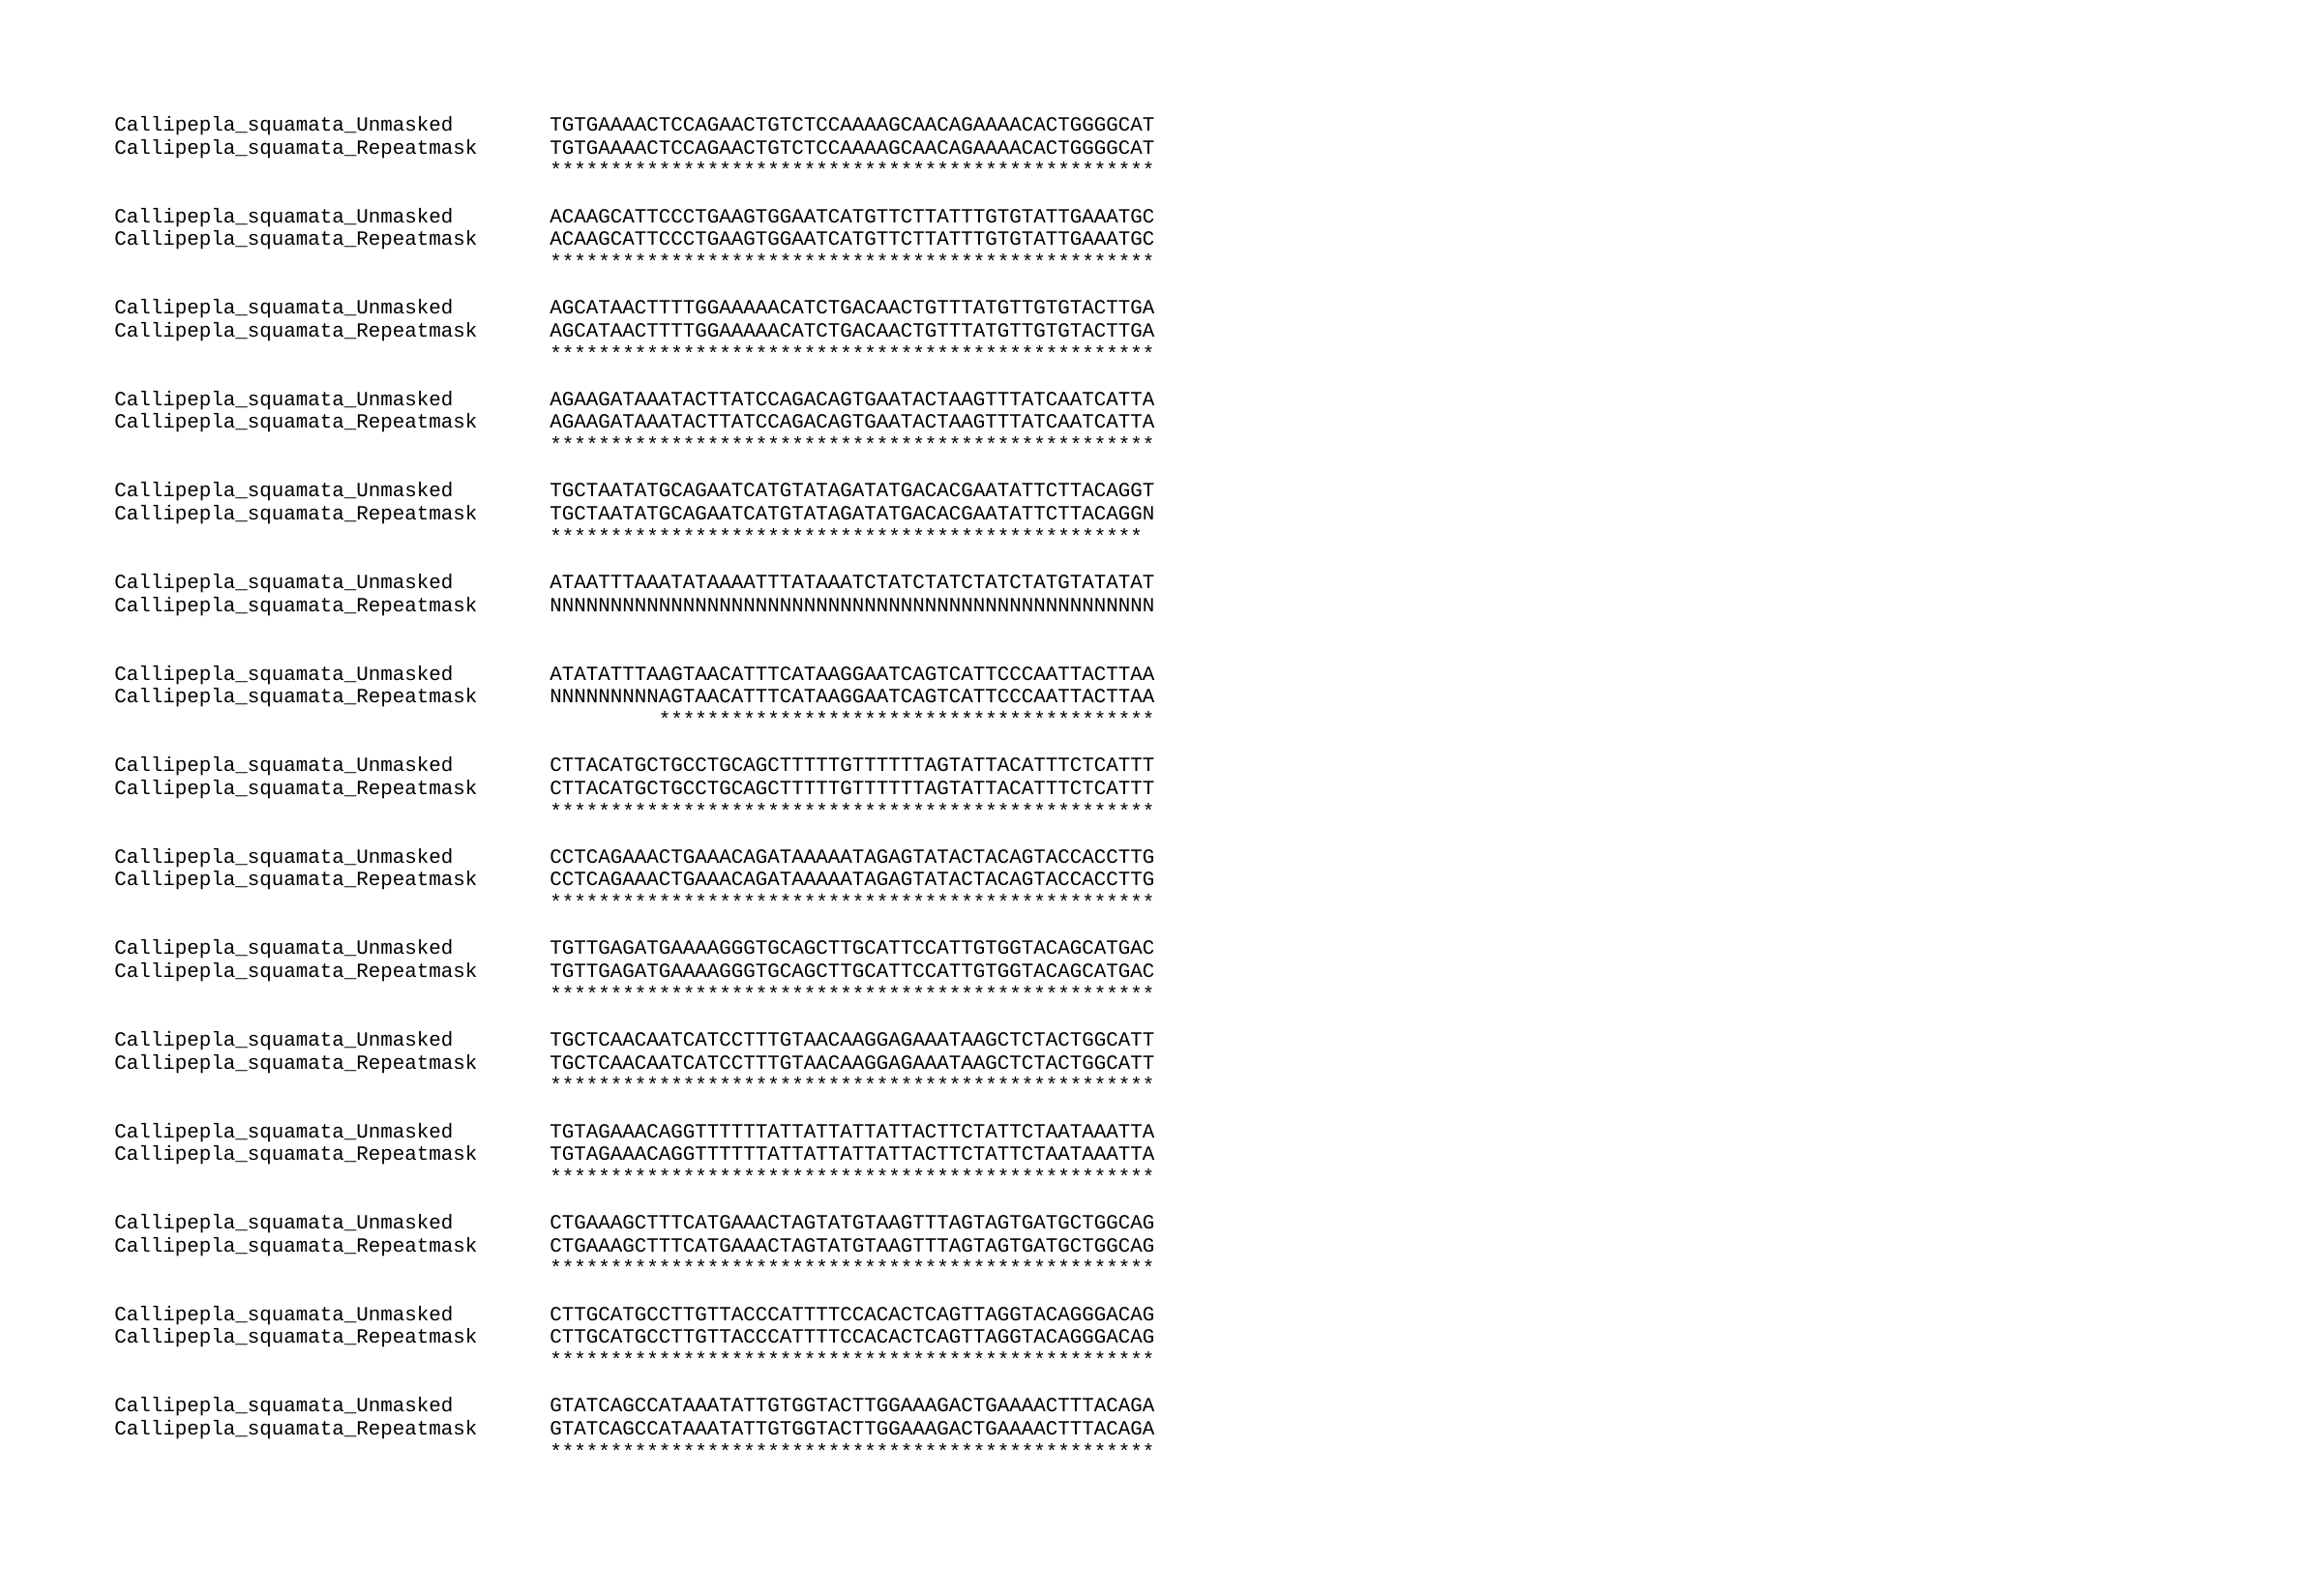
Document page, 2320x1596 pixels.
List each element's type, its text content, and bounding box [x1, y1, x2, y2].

text Callipepla_squamata_Unmasked ACAAGCATTCCCTGAAGTGGAATCATGTTCTTATTTGTGTATTGAAATGC [114, 206, 2205, 228]
text Callipepla_squamata_Repeatmask CCTCAGAAACTGAAACAGATAAAAATAGAGTATACTACAGTACCACCTTG [114, 869, 2205, 892]
text Callipepla_squamata_Repeatmask TGCTAATATGCAGAATCATGTATAGATATGACACGAATATTCTTACAGGN [114, 503, 2205, 526]
text ************************************************** [114, 1075, 2205, 1098]
text ************************************************** [114, 434, 2205, 458]
text ************************************************* [114, 526, 2205, 548]
text Callipepla_squamata_Unmasked ATATATTTAAGTAACATTTCATAAGGAATCAGTCATTCCCAATTACTTAA [114, 664, 2205, 686]
text Callipepla_squamata_Repeatmask AGAAGATAAATACTTATCCAGACAGTGAATACTAAGTTTATCAATCATTA [114, 412, 2205, 434]
text ************************************************** [114, 342, 2205, 366]
text Callipepla_squamata_Unmasked TGTTGAGATGAAAAGGGTGCAGCTTGCATTCCATTGTGGTACAGCATGAC [114, 937, 2205, 961]
text Callipepla_squamata_Repeatmask AGCATAACTTTTGGAAAAACATCTGACAACTGTTTATGTTGTGTACTTGA [114, 320, 2205, 342]
text ************************************************** [114, 800, 2205, 823]
text ************************************************** [114, 160, 2205, 183]
text Callipepla_squamata_Repeatmask NNNNNNNNNNNNNNNNNNNNNNNNNNNNNNNNNNNNNNNNNNNNNNNNNN [114, 595, 2205, 617]
text Callipepla_squamata_Repeatmask NNNNNNNNNAGTAACATTTCATAAGGAATCAGTCATTCCCAATTACTTAA [114, 686, 2205, 709]
text Callipepla_squamata_Repeatmask CTTGCATGCCTTGTTACCCATTTTCCACACTCAGTTAGGTACAGGGACAG [114, 1326, 2205, 1349]
text ************************************************** [114, 1349, 2205, 1373]
text Callipepla_squamata_Unmasked AGAAGATAAATACTTATCCAGACAGTGAATACTAAGTTTATCAATCATTA [114, 389, 2205, 412]
text Callipepla_squamata_Repeatmask CTTACATGCTGCCTGCAGCTTTTTGTTTTTTAGTATTACATTTCTCATTT [114, 778, 2205, 800]
text Callipepla_squamata_Repeatmask TGTGAAAACTCCAGAACTGTCTCCAAAAGCAACAGAAAACACTGGGGCAT [114, 137, 2205, 160]
text Callipepla_squamata_Repeatmask TGTTGAGATGAAAAGGGTGCAGCTTGCATTCCATTGTGGTACAGCATGAC [114, 961, 2205, 984]
text Callipepla_squamata_Repeatmask GTATCAGCCATAAATATTGTGGTACTTGGAAAGACTGAAAACTTTACAGA [114, 1418, 2205, 1440]
text Callipepla_squamata_Unmasked CTTACATGCTGCCTGCAGCTTTTTGTTTTTTAGTATTACATTTCTCATTT [114, 754, 2205, 778]
text Callipepla_squamata_Unmasked GTATCAGCCATAAATATTGTGGTACTTGGAAAGACTGAAAACTTTACAGA [114, 1395, 2205, 1418]
text Callipepla_squamata_Repeatmask ACAAGCATTCCCTGAAGTGGAATCATGTTCTTATTTGTGTATTGAAATGC [114, 228, 2205, 251]
text Callipepla_squamata_Repeatmask CTGAAAGCTTTCATGAAACTAGTATGTAAGTTTAGTAGTGATGCTGGCAG [114, 1235, 2205, 1257]
text ************************************************** [114, 984, 2205, 1006]
text Callipepla_squamata_Unmasked TGCTAATATGCAGAATCATGTATAGATATGACACGAATATTCTTACAGGT [114, 480, 2205, 503]
text ************************************************** [114, 251, 2205, 275]
text Callipepla_squamata_Unmasked TGCTCAACAATCATCCTTTGTAACAAGGAGAAATAAGCTCTACTGGCATT [114, 1029, 2205, 1052]
text Callipepla_squamata_Unmasked CTGAAAGCTTTCATGAAACTAGTATGTAAGTTTAGTAGTGATGCTGGCAG [114, 1212, 2205, 1235]
text Callipepla_squamata_Unmasked AGCATAACTTTTGGAAAAACATCTGACAACTGTTTATGTTGTGTACTTGA [114, 297, 2205, 320]
text Callipepla_squamata_Repeatmask TGCTCAACAATCATCCTTTGTAACAAGGAGAAATAAGCTCTACTGGCATT [114, 1052, 2205, 1075]
text ************************************************** [114, 892, 2205, 915]
text Callipepla_squamata_Unmasked ATAATTTAAATATAAAATTTATAAATCTATCTATCTATCTATGTATATAT [114, 572, 2205, 595]
text Callipepla_squamata_Unmasked CCTCAGAAACTGAAACAGATAAAAATAGAGTATACTACAGTACCACCTTG [114, 846, 2205, 869]
text ************************************************** [114, 1167, 2205, 1189]
text ************************************************** [114, 1440, 2205, 1463]
text ************************************************** [114, 1257, 2205, 1281]
text Callipepla_squamata_Unmasked TGTAGAAACAGGTTTTTTATTATTATTATTACTTCTATTCTAATAAATTA [114, 1120, 2205, 1143]
text ***************************************** [114, 709, 2205, 732]
text Callipepla_squamata_Repeatmask TGTAGAAACAGGTTTTTTATTATTATTATTACTTCTATTCTAATAAATTA [114, 1143, 2205, 1167]
text Callipepla_squamata_Unmasked CTTGCATGCCTTGTTACCCATTTTCCACACTCAGTTAGGTACAGGGACAG [114, 1304, 2205, 1326]
text Callipepla_squamata_Unmasked TGTGAAAACTCCAGAACTGTCTCCAAAAGCAACAGAAAACACTGGGGCAT [114, 114, 2205, 137]
